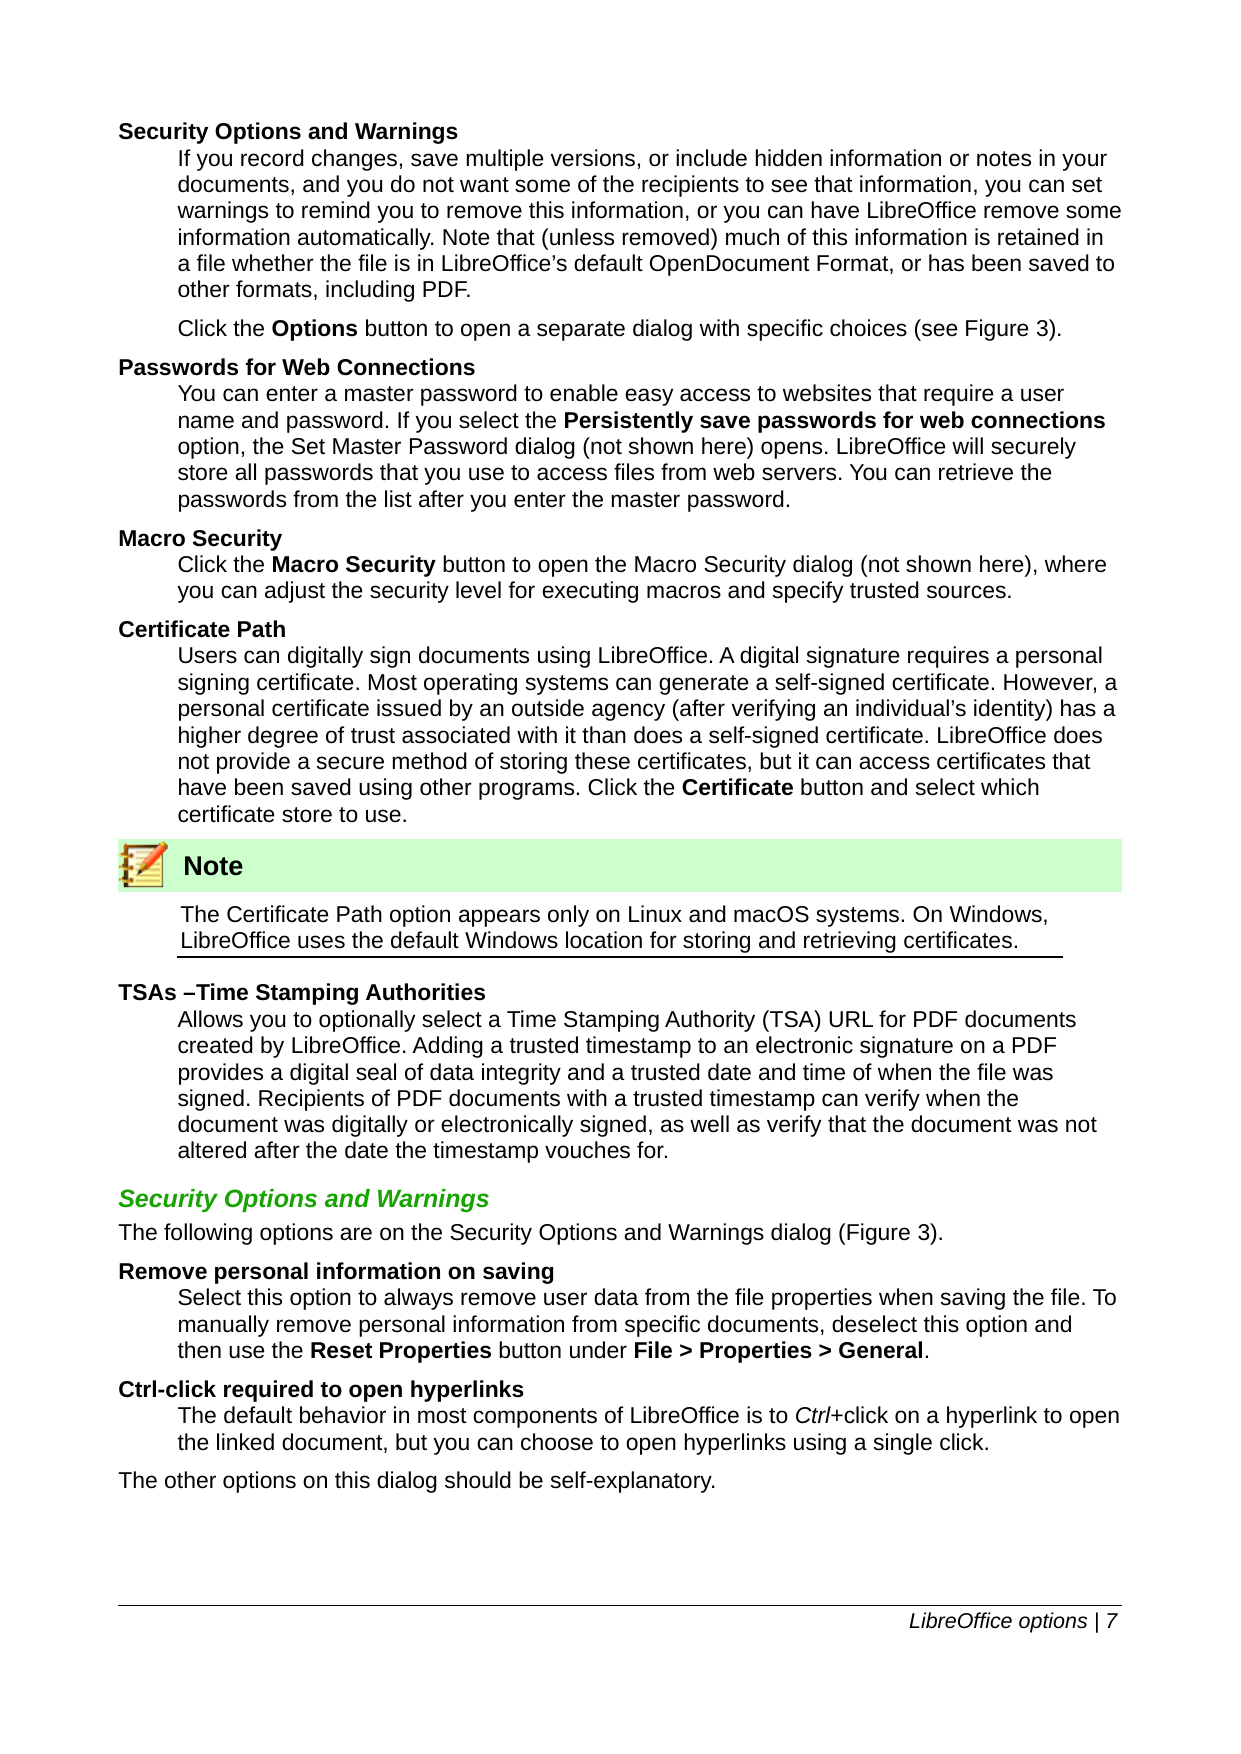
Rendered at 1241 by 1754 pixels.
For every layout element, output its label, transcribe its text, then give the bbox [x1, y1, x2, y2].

text TSAs –Time Stamping Authorities [118, 979, 1122, 1006]
text The other options on this dialog should be self-explanatory. [118, 1467, 1122, 1494]
text Passwords for Web Connections [118, 354, 1122, 380]
text The default behavior in most components of LibreOffice is to Ctrl+click on a hyperlink to open the linked document, but you can choose to open hyperlinks using a single click. [177, 1402, 1122, 1455]
text Ctrl-click required to open hyperlinks [118, 1376, 1122, 1402]
subtitle Note [118, 839, 1122, 892]
text Certificate Path [118, 616, 1122, 642]
text Users can digitally sign documents using LibreOffice. A digital signature requires a personal signing certificate. Most operating systems can generate a self-signed certificate. However, a personal certificate issued by an outside agency (after verifying an individual’s identity) has a higher degree of trust associated with it than does a self-signed certificate. LibreOffice does not provide a secure method of storing these certificates, but it can access certificates that have been saved using other programs. Click the Certificate button and select which certificate store to use. [177, 642, 1122, 827]
text The following options are on the Security Options and Warnings dialog (Figure 3). [118, 1219, 1122, 1246]
text The Certificate Path option appears only on Linux and macOS systems. On Windows, LibreOffice uses the default Windows location for storing and retrieving certificates. [177, 897, 1063, 956]
text You can enter a master password to enable easy access to websites that require a user name and password. If you select the Persistently save passwords for web connections option, the Set Master Password dialog (not shown here) opens. LibreOffice will securely store all passwords that you use to access files from web servers. You can retrieve the passwords from the list after you enter the master password. [177, 380, 1122, 512]
text Security Options and Warnings [118, 118, 1122, 144]
text Macro Security [118, 524, 1122, 551]
text Remove personal information on saving [118, 1258, 1122, 1284]
text Select this option to always remove user data from the file properties when saving the file. To manually remove personal information from specific documents, deselect this option and then use the Reset Properties button under File > Properties > General. [177, 1284, 1122, 1363]
picture [119, 840, 170, 891]
text If you record changes, save multiple versions, or include hidden information or notes in your documents, and you do not want some of the recipients to see that information, you can set warnings to remind you to remove this information, or you can have LibreOffice remove some information automatically. Note that (unless removed) much of this information is retained in a file whether the file is in LibreOffice’s default OpenDocument Format, or has been saved to other formats, including PDF. [177, 144, 1122, 303]
text Allows you to optionally select a Time Stamping Authority (TSA) URL for PDF documents created by LibreOffice. Adding a trusted timestamp to an electronic signature on a PDF provides a digital seal of data integrity and a trusted date and time of when the file was signed. Recipients of PDF documents with a trusted timestamp can verify when the document was digitally or electronically signed, as well as verify that the document was not altered after the date the timestamp vouches for. [177, 1006, 1122, 1164]
text Click the Macro Security button to open the Macro Security dialog (not shown here), where you can adjust the security level for executing macros and specify trusted sources. [177, 551, 1122, 604]
subtitle Security Options and Warnings [118, 1184, 1122, 1213]
text Click the Options button to open a separate dialog with specific choices (see Figure 3). [177, 315, 1122, 341]
